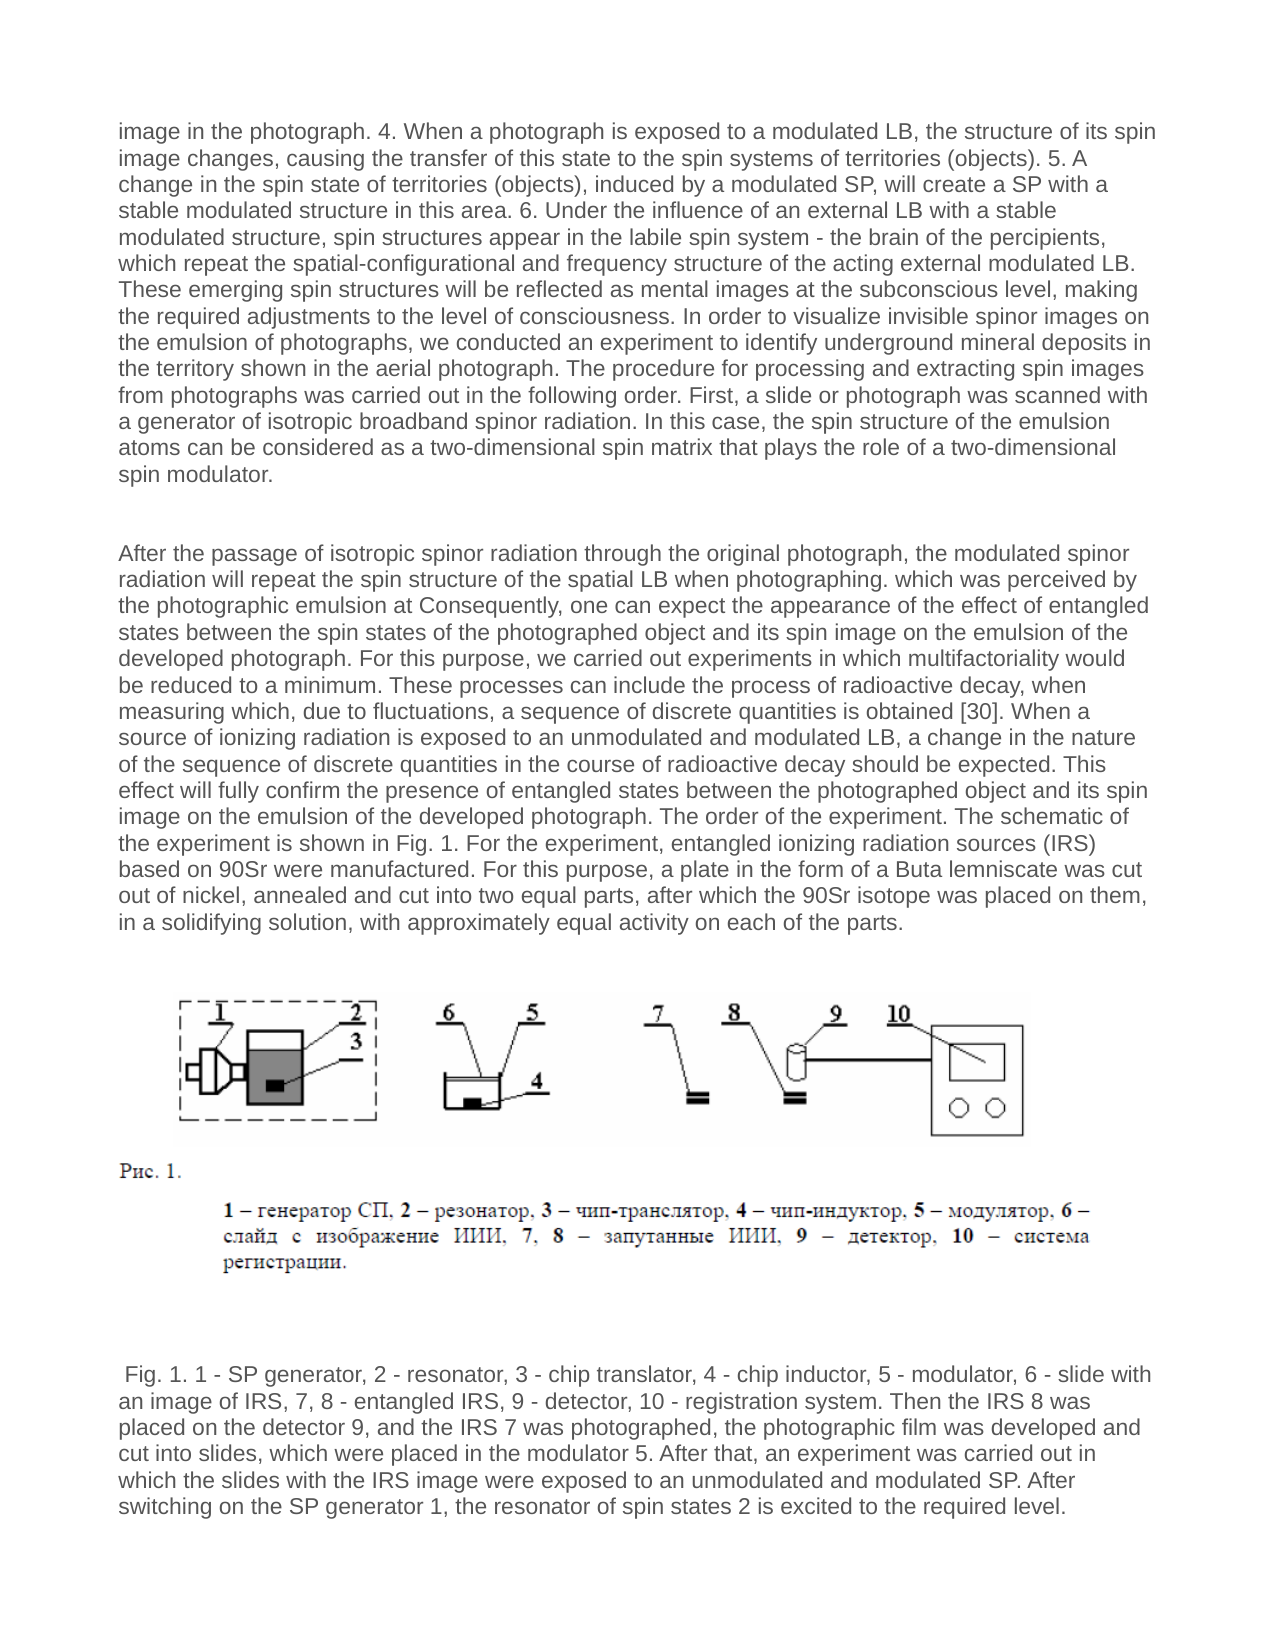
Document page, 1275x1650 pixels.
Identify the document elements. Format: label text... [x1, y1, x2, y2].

text image in the photograph. 4. When a photograph is exposed to a modulated LB, the structure of its spin image changes, causing the transfer of this state to the spin systems of territories (objects). 5. A change in the spin state of territories (objects), induced by a modulated SP, will create a SP with a stable modulated structure in this area. 6. Under the influence of an external LB with a stable modulated structure, spin structures appear in the labile spin system - the brain of the percipients, which repeat the spatial-configurational and frequency structure of the acting external modulated LB. These emerging spin structures will be reflected as mental images at the subconscious level, making the required adjustments to the level of consciousness. In order to visualize invisible spinor images on the emulsion of photographs, we conducted an experiment to identify underground mineral deposits in the territory shown in the aerial photograph. The procedure for processing and extracting spin images from photographs was carried out in the following order. First, a slide or photograph was scanned with a generator of isotropic broadband spinor radiation. In this case, the spin structure of the emulsion atoms can be considered as a two-dimensional spin matrix that plays the role of a two-dimensional spin modulator. After the passage of isotropic spinor radiation through the original photograph, the modulated spinor radiation will repeat the spin structure of the spatial LB when photographing. which was perceived by the photographic emulsion at Consequently, one can expect the appearance of the effect of entangled states between the spin states of the photographed object and its spin image on the emulsion of the developed photograph. For this purpose, we carried out experiments in which multifactoriality would be reduced to a minimum. These processes can include the process of radioactive decay, when measuring which, due to fluctuations, a sequence of discrete quantities is obtained [30]. When a source of ionizing radiation is exposed to an unmodulated and modulated LB, a change in the nature of the sequence of discrete quantities in the course of radioactive decay should be expected. This effect will fully confirm the presence of entangled states between the photographed object and its spin image on the emulsion of the developed photograph. The order of the experiment. The schematic of the experiment is shown in Fig. 1. For the experiment, entangled ionizing radiation sources (IRS) based on 90Sr were manufactured. For this purpose, a plate in the form of a Buta lemniscate was cut out of nickel, annealed and cut into two equal parts, after which the 90Sr isotope was placed on them, in a solidifying solution, with approximately equal activity on each of the parts. [118, 118, 1157, 935]
text Fig. 1. 1 - SP generator, 2 - resonator, 3 - chip translator, 4 - chip inductor, 5 - modulator, 6 - slide with an image of IRS, 7, 8 - entangled IRS, 9 - detector, 10 - registration system. Then the IRS 8 was placed on the detector 9, and the IRS 7 was photographed, the photographic film was developed and cut into slides, which were placed in the modulator 5. After that, an experiment was carried out in which the slides with the IRS image were exposed to an unmodulated and modulated SP. After switching on the SP generator 1, the resonator of spin states 2 is excited to the required level. [118, 1361, 1157, 1519]
picture [104, 978, 1144, 1283]
